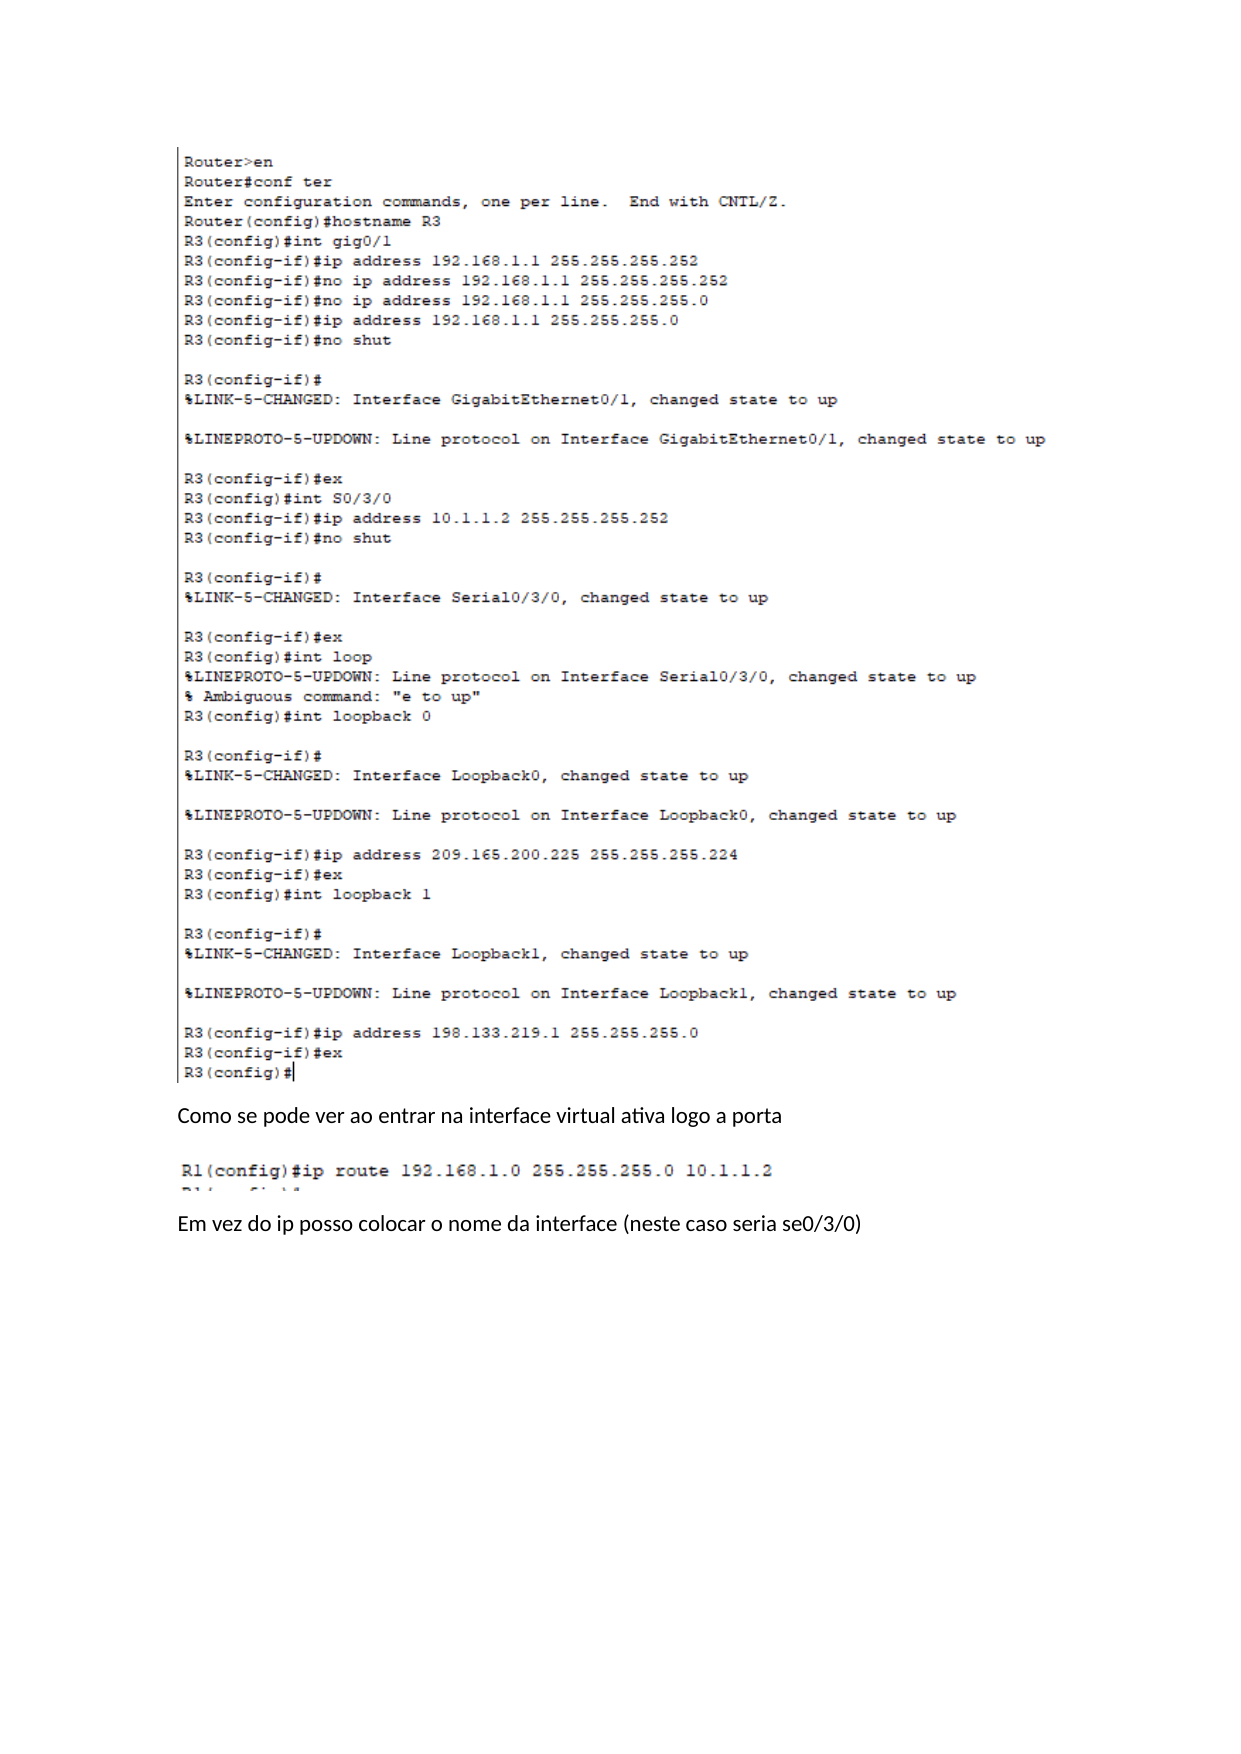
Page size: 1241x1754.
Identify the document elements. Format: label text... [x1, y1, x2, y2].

text Em vez do ip posso colocar o nome da interface (neste caso seria se0/3/0) [177, 1209, 1063, 1237]
text Como se pode ver ao entrar na interface virtual ativa logo a porta [177, 1101, 1063, 1129]
